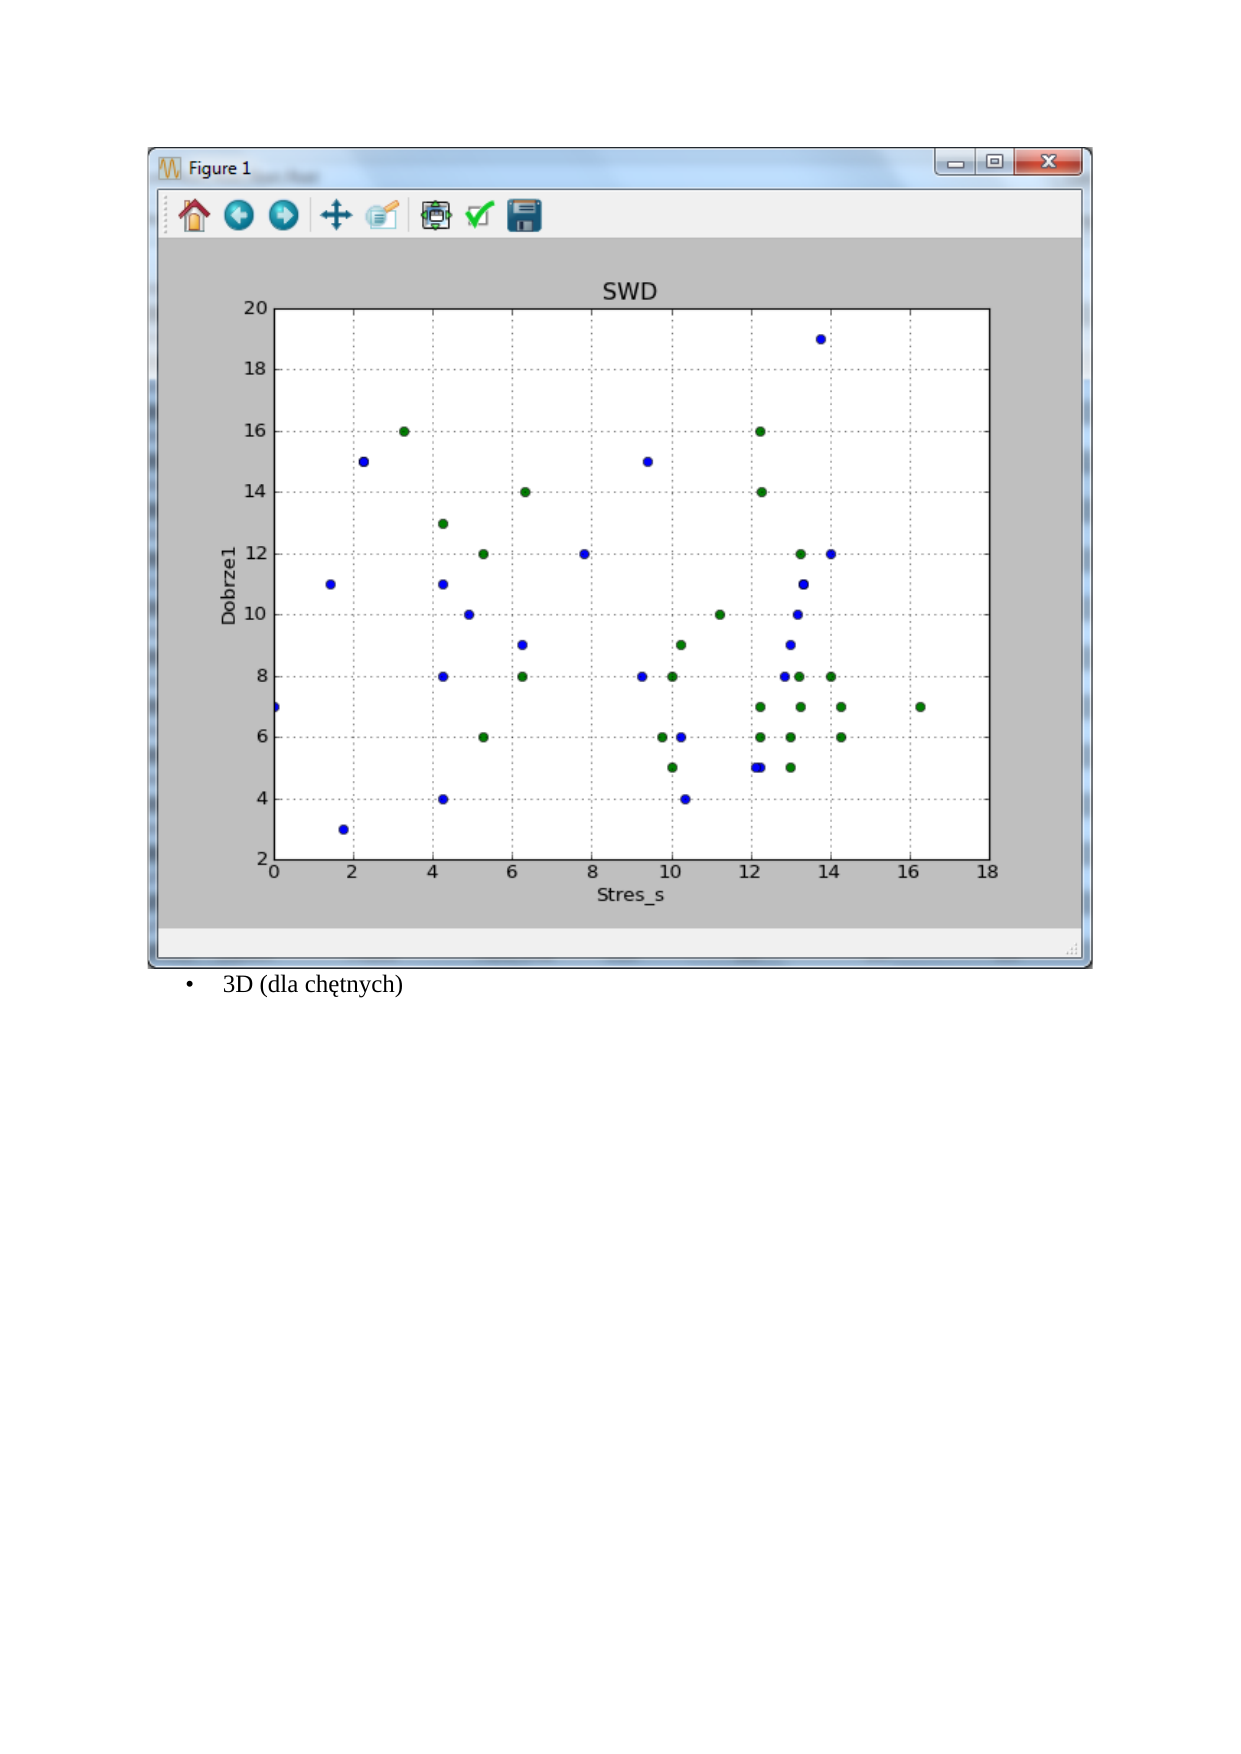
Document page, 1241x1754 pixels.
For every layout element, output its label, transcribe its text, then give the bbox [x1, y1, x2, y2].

picture [147, 147, 1093, 969]
list 3D (dla chętnych) [185, 969, 1093, 997]
